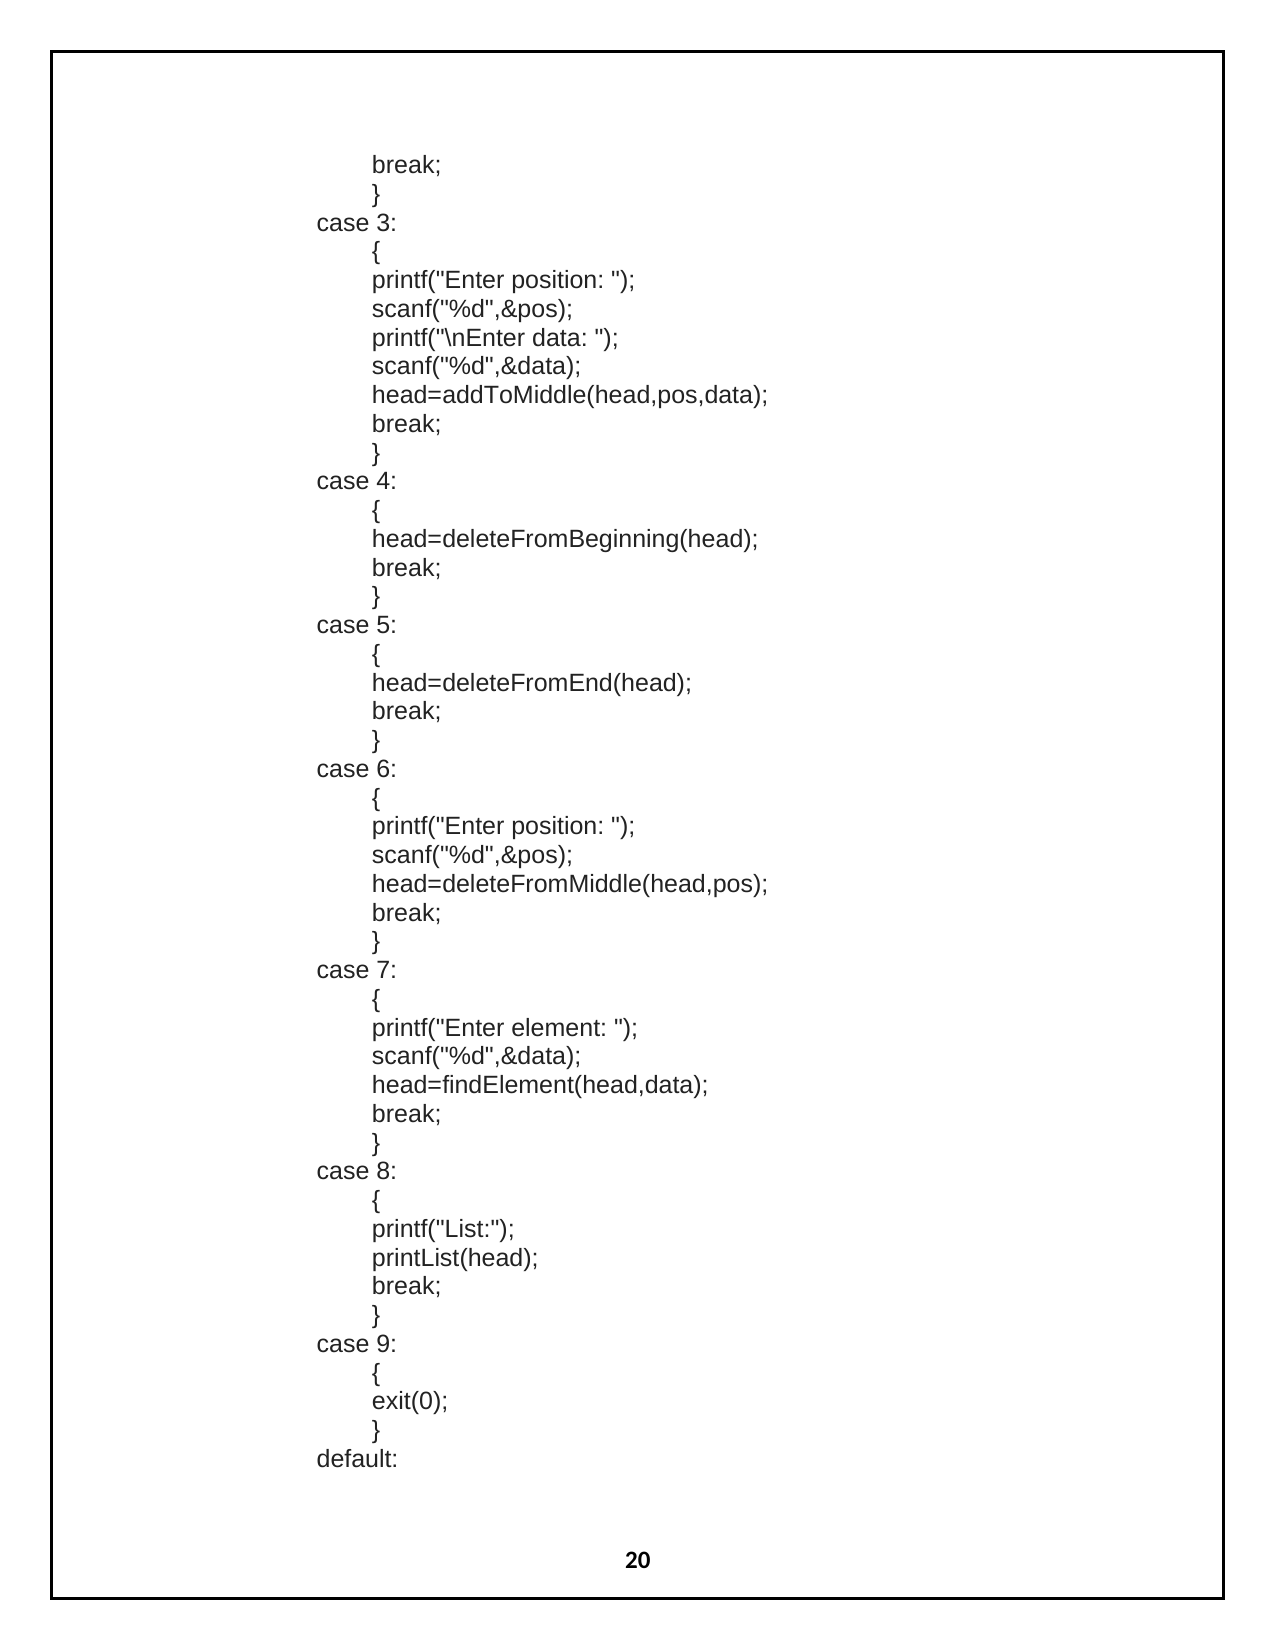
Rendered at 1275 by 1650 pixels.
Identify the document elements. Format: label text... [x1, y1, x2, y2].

text break; } case 3: { printf("Enter position: "); scanf("%d",&pos); printf("\nEnter data: "); scanf("%d",&data); head=addToMiddle(head,pos,data); break; } case 4: { head=deleteFromBeginning(head); break; } case 5: { head=deleteFromEnd(head); break; } case 6: { printf("Enter position: "); scanf("%d",&pos); head=deleteFromMiddle(head,pos); break; } case 7: { printf("Enter element: "); scanf("%d",&data); head=findElement(head,data); break; } case 8: { printf("List:"); printList(head); break; } case 9: { exit(0); } default: [150, 150, 1125, 1472]
